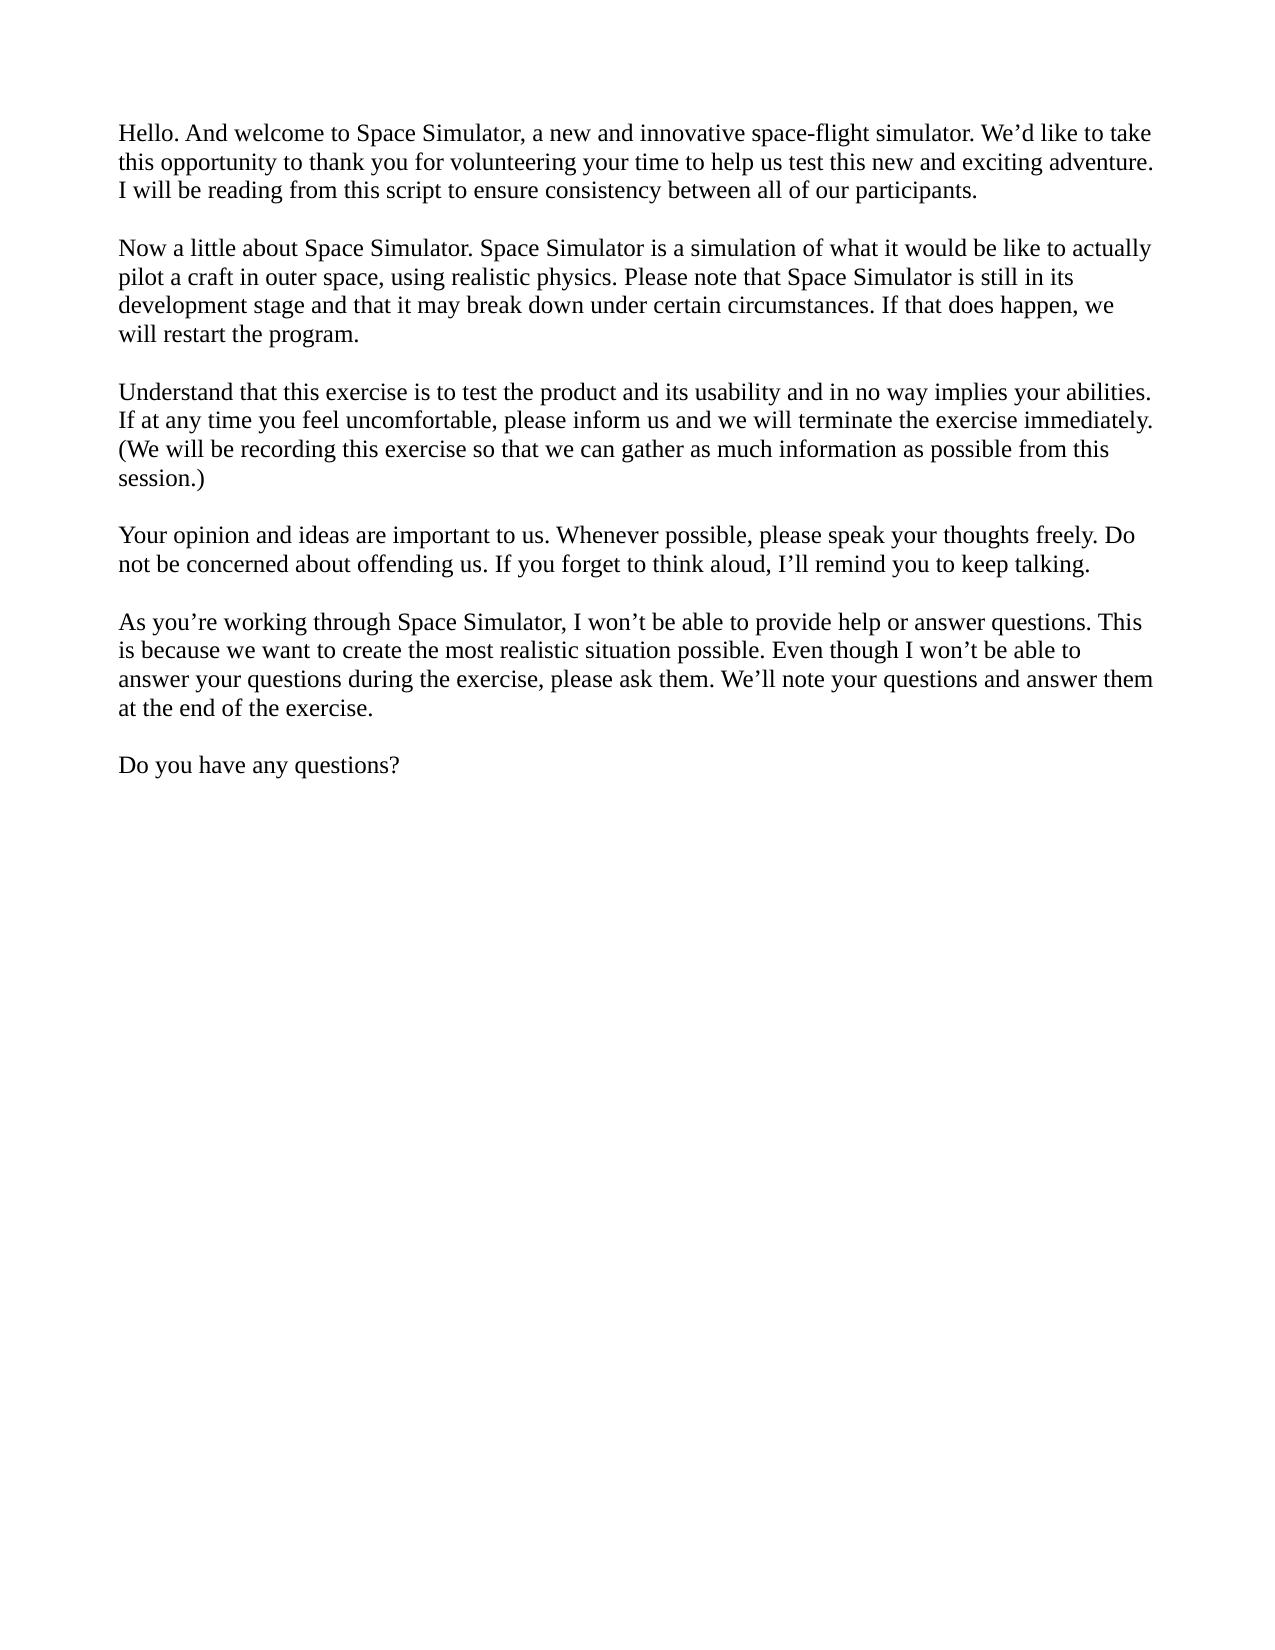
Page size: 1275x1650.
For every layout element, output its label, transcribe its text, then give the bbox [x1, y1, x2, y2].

text As you’re working through Space Simulator, I won’t be able to provide help or answer questions. This is because we want to create the most realistic situation possible. Even though I won’t be able to answer your questions during the exercise, please ask them. We’ll note your questions and answer them at the end of the exercise. [118, 607, 1157, 722]
text Your opinion and ideas are important to us. Whenever possible, please speak your thoughts freely. Do not be concerned about offending us. If you forget to think aloud, I’ll remind you to keep talking. [118, 521, 1157, 578]
text development stage and that it may break down under certain circumstances. If that does happen, we will restart the program. [118, 291, 1157, 348]
text Understand that this exercise is to test the product and its usability and in no way implies your abilities. If at any time you feel uncomfortable, please inform us and we will terminate the exercise immediately. (We will be recording this exercise so that we can gather as much information as possible from this session.) [118, 377, 1157, 492]
text Do you have any questions? [118, 751, 1157, 779]
text Hello. And welcome to Space Simulator, a new and innovative space-flight simulator. We’d like to take this opportunity to thank you for volunteering your time to help us test this new and exciting adventure. I will be reading from this script to ensure consistency between all of our participants. [118, 118, 1157, 204]
text Now a little about Space Simulator. Space Simulator is a simulation of what it would be like to actually pilot a craft in outer space, using realistic physics. Please note that Space Simulator is still in its [118, 233, 1157, 291]
